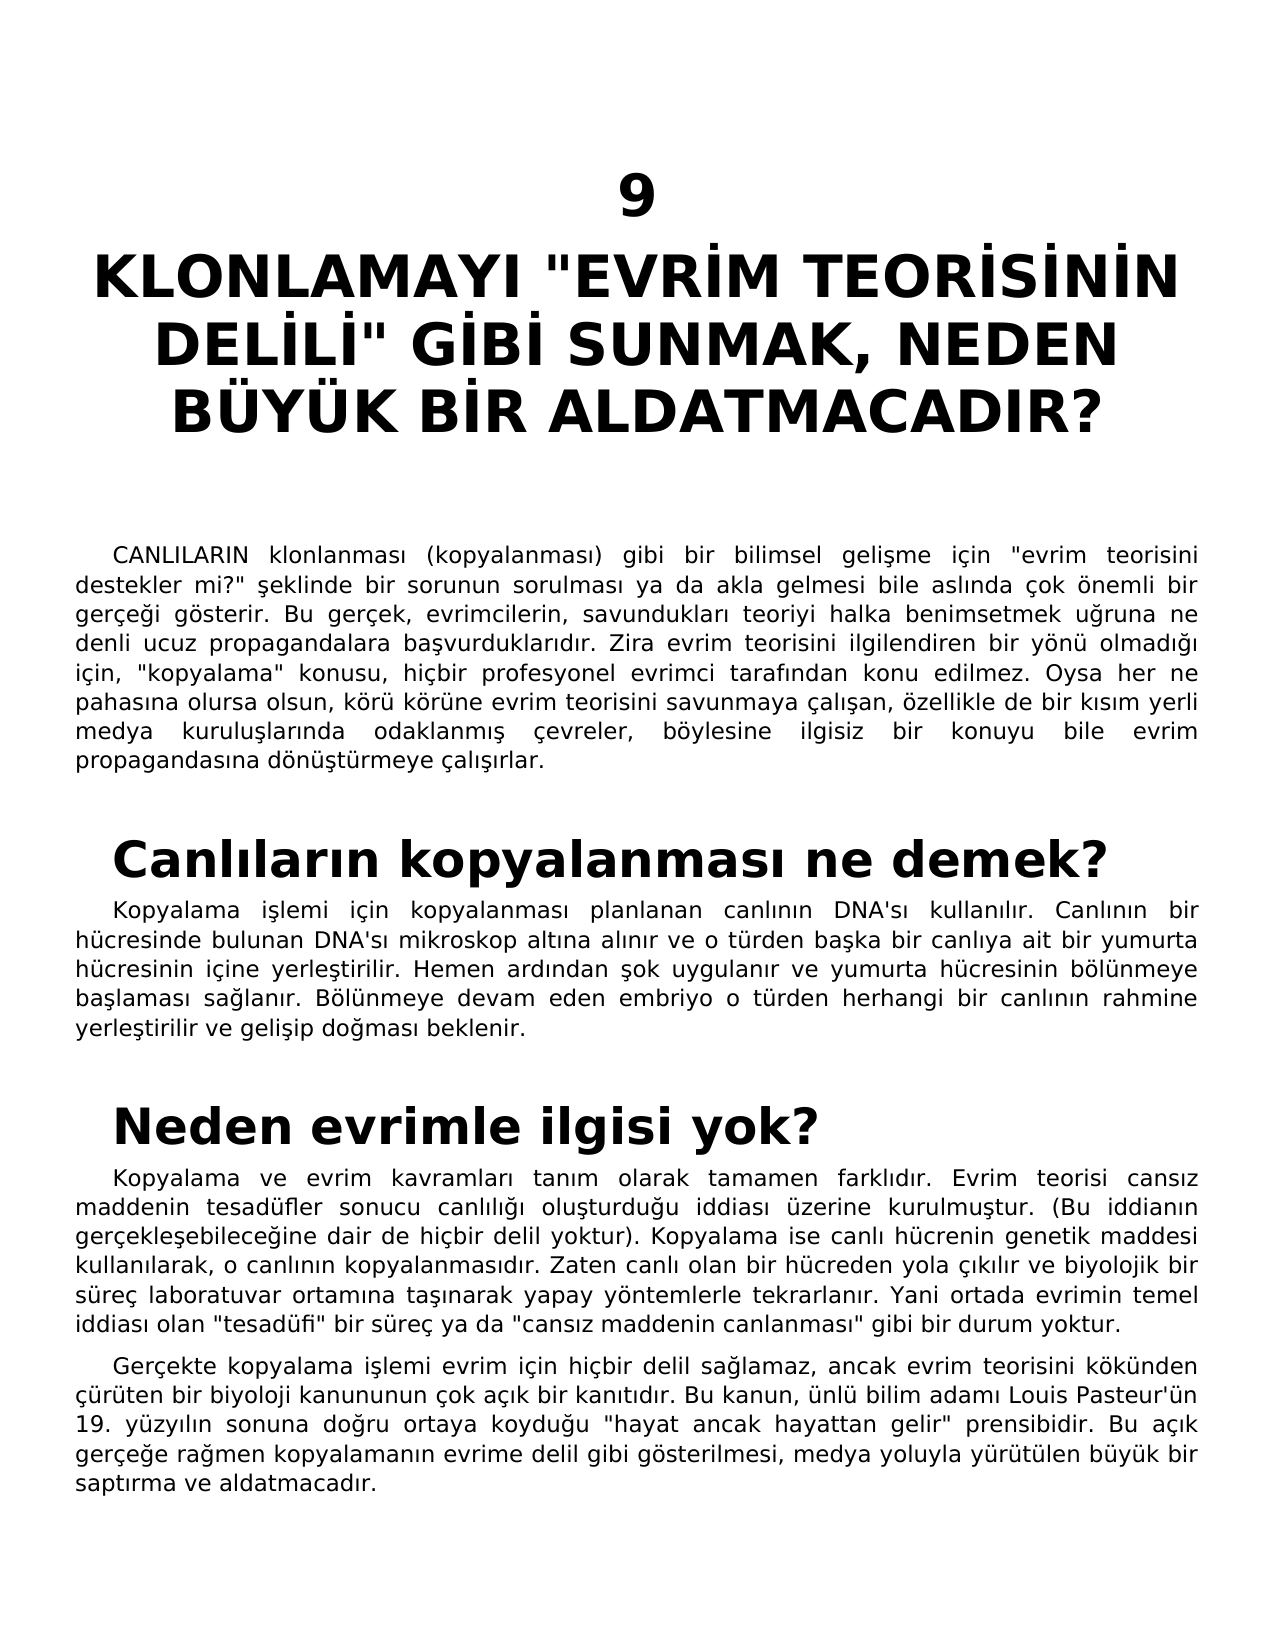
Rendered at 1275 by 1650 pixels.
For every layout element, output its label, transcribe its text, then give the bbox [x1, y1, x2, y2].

text Canlıların kopyalanması ne demek? [112, 831, 1200, 889]
text Neden evrimle ilgisi yok? [112, 1098, 1200, 1157]
text 9 [75, 162, 1200, 230]
text Kopyalama ve evrim kavramları tanım olarak tamamen farklıdır. Evrim teorisi cansız maddenin tesadüfler sonucu canlılığı oluşturduğu iddiası üzerine kurulmuştur. (Bu iddianın gerçekleşebileceğine dair de hiçbir delil yoktur). Kopyalama ise canlı hücrenin genetik maddesi kullanılarak, o canlının kopyalanmasıdır. Zaten canlı olan bir hücreden yola çıkılır ve biyolojik bir süreç laboratuvar ortamına taşınarak yapay yöntemlerle tekrarlanır. Yani ortada evrimin temel iddiası olan "tesadüfi" bir süreç ya da "cansız maddenin canlanması" gibi bir durum yoktur. [75, 1165, 1200, 1338]
text CANLILARIN klonlanması (kopyalanması) gibi bir bilimsel gelişme için "evrim teorisini destekler mi?" şeklinde bir sorunun sorulması ya da akla gelmesi bile aslında çok önemli bir gerçeği gösterir. Bu gerçek, evrimcilerin, savundukları teoriyi halka benimsetmek uğruna ne denli ucuz propagandalara başvurduklarıdır. Zira evrim teorisini ilgilendiren bir yönü olmadığı için, "kopyalama" konusu, hiçbir profesyonel evrimci tarafından konu edilmez. Oysa her ne pahasına olursa olsun, körü körüne evrim teorisini savunmaya çalışan, özellikle de bir kısım yerli medya kuruluşlarında odaklanmış çevreler, böylesine ilgisiz bir konuyu bile evrim propagandasına dönüştürmeye çalışırlar. [75, 543, 1200, 774]
text KLONLAMAYI "EVRİM TEORİSİNİN DELİLİ" GİBİ SUNMAK, NEDEN BÜYÜK BİR ALDATMACADIR? [75, 243, 1200, 447]
text Kopyalama işlemi için kopyalanması planlanan canlının DNA'sı kullanılır. Canlının bir hücresinde bulunan DNA'sı mikroskop altına alınır ve o türden başka bir canlıya ait bir yumurta hücresinin içine yerleştirilir. Hemen ardından şok uygulanır ve yumurta hücresinin bölünmeye başlaması sağlanır. Bölünmeye devam eden embriyo o türden herhangi bir canlının rahmine yerleştirilir ve gelişip doğması beklenir. [75, 898, 1200, 1041]
text Gerçekte kopyalama işlemi evrim için hiçbir delil sağlamaz, ancak evrim teorisini kökünden çürüten bir biyoloji kanununun çok açık bir kanıtıdır. Bu kanun, ünlü bilim adamı Louis Pasteur'ün 19. yüzyılın sonuna doğru ortaya koyduğu "hayat ancak hayattan gelir" prensibidir. Bu açık gerçeğe rağmen kopyalamanın evrime delil gibi gösterilmesi, medya yoluyla yürütülen büyük bir saptırma ve aldatmacadır. [75, 1353, 1200, 1497]
